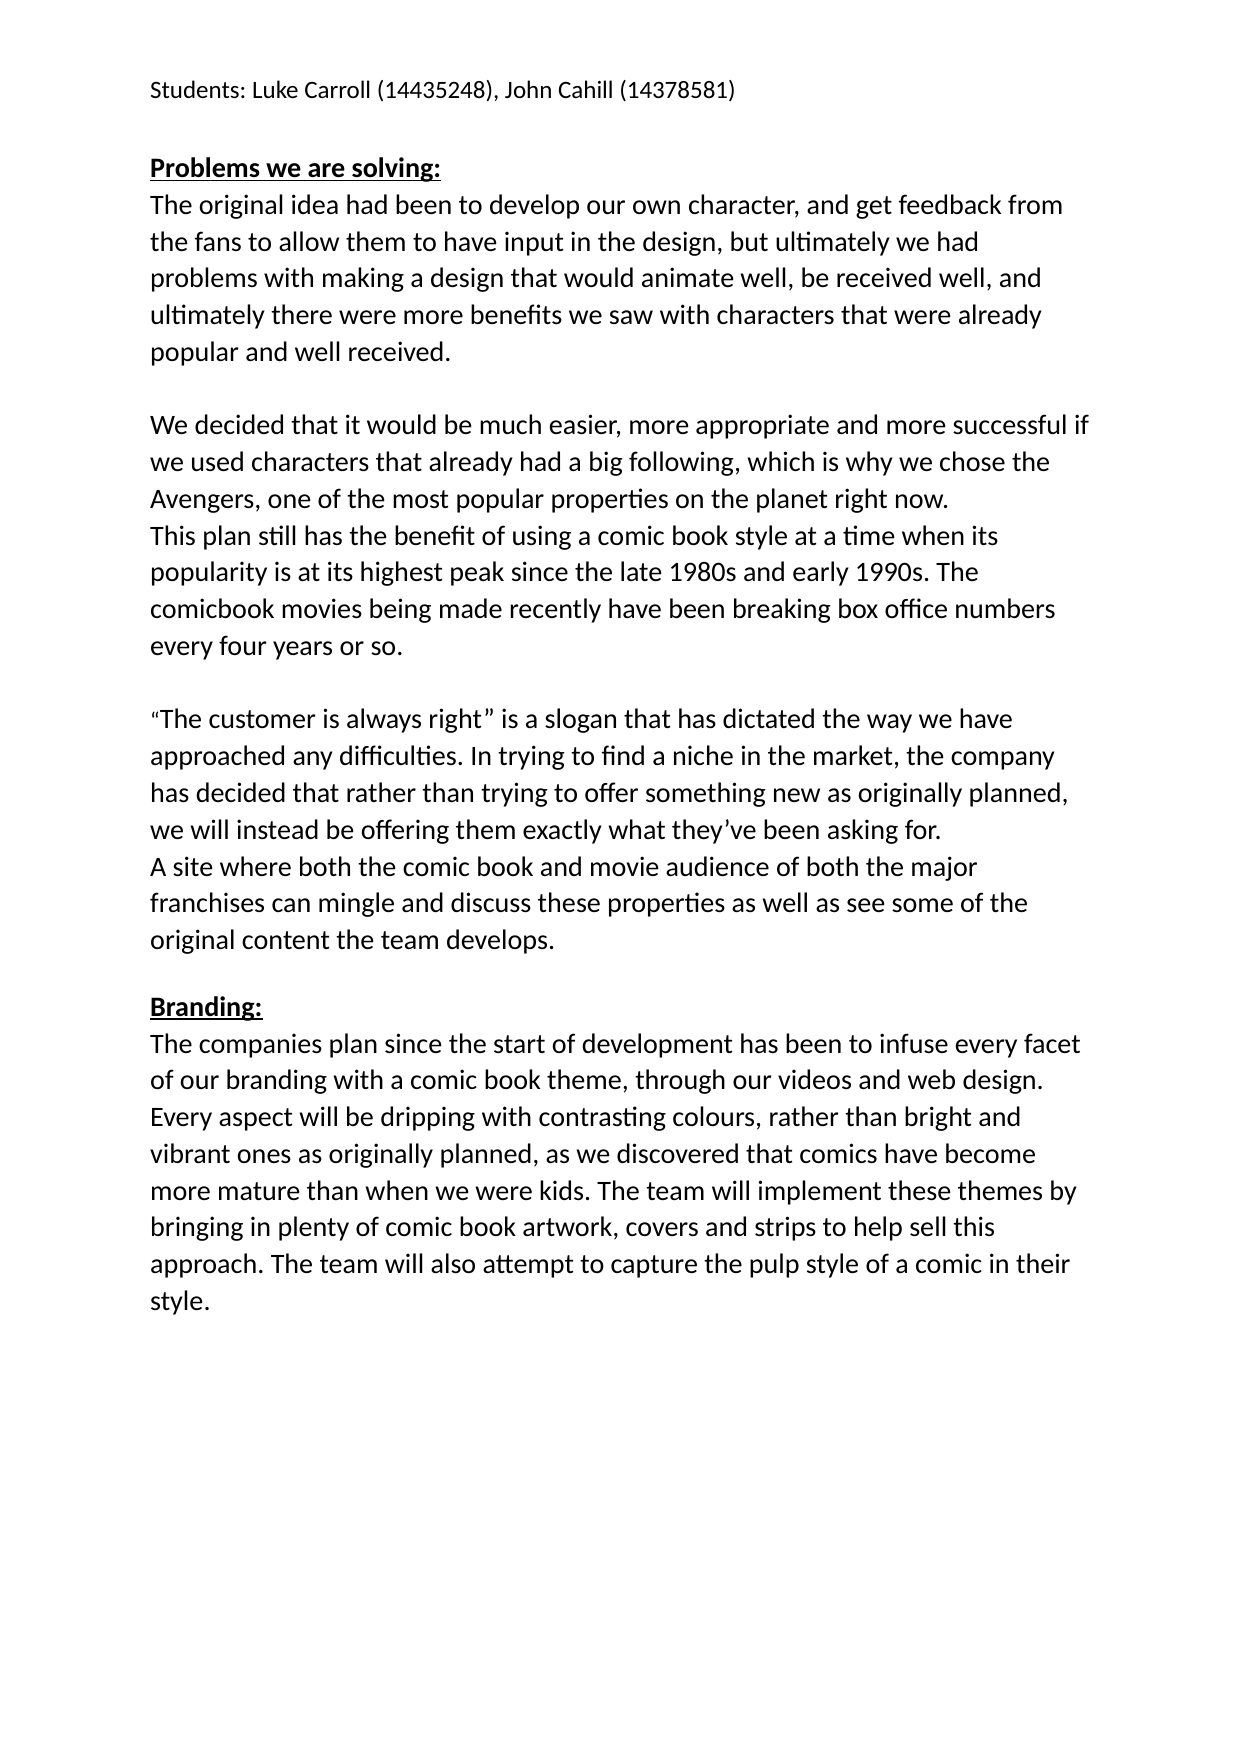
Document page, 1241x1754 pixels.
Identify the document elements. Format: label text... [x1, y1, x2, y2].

text Branding: [150, 989, 1090, 1023]
text This plan still has the benefit of using a comic book style at a time when its popularity is at its highest peak since the late 1980s and early 1990s. The comicbook movies being made recently have been breaking box office numbers every four years or so. [150, 518, 1090, 662]
text The companies plan since the start of development has been to infuse every facet of our branding with a comic book theme, through our videos and web design. Every aspect will be dripping with contrasting colours, rather than bright and vibrant ones as originally planned, as we discovered that comics have become more mature than when we were kids. The team will implement these themes by bringing in plenty of comic book artwork, covers and strips to help sell this approach. The team will also attempt to capture the pulp style of a comic in their style. [150, 1026, 1090, 1317]
text We decided that it would be much easier, more appropriate and more successful if we used characters that already had a big following, which is why we chose the Avengers, one of the most popular properties on the planet right now. [150, 407, 1090, 515]
text “The customer is always right” is a slogan that has dictated the way we have approached any difficulties. In trying to find a niche in the market, the company has decided that rather than trying to offer something new as originally planned, we will instead be offering them exactly what they’ve been asking for. [150, 702, 1090, 846]
text Problems we are solving: [150, 150, 1090, 184]
text A site where both the comic book and movie audience of both the major franchises can mingle and discuss these properties as well as see some of the original content the team develops. [150, 849, 1090, 957]
text The original idea had been to develop our own character, and get feedback from the fans to allow them to have input in the design, but ultimately we had problems with making a design that would animate well, be received well, and ultimately there were more benefits we saw with characters that were already popular and well received. [150, 187, 1090, 368]
